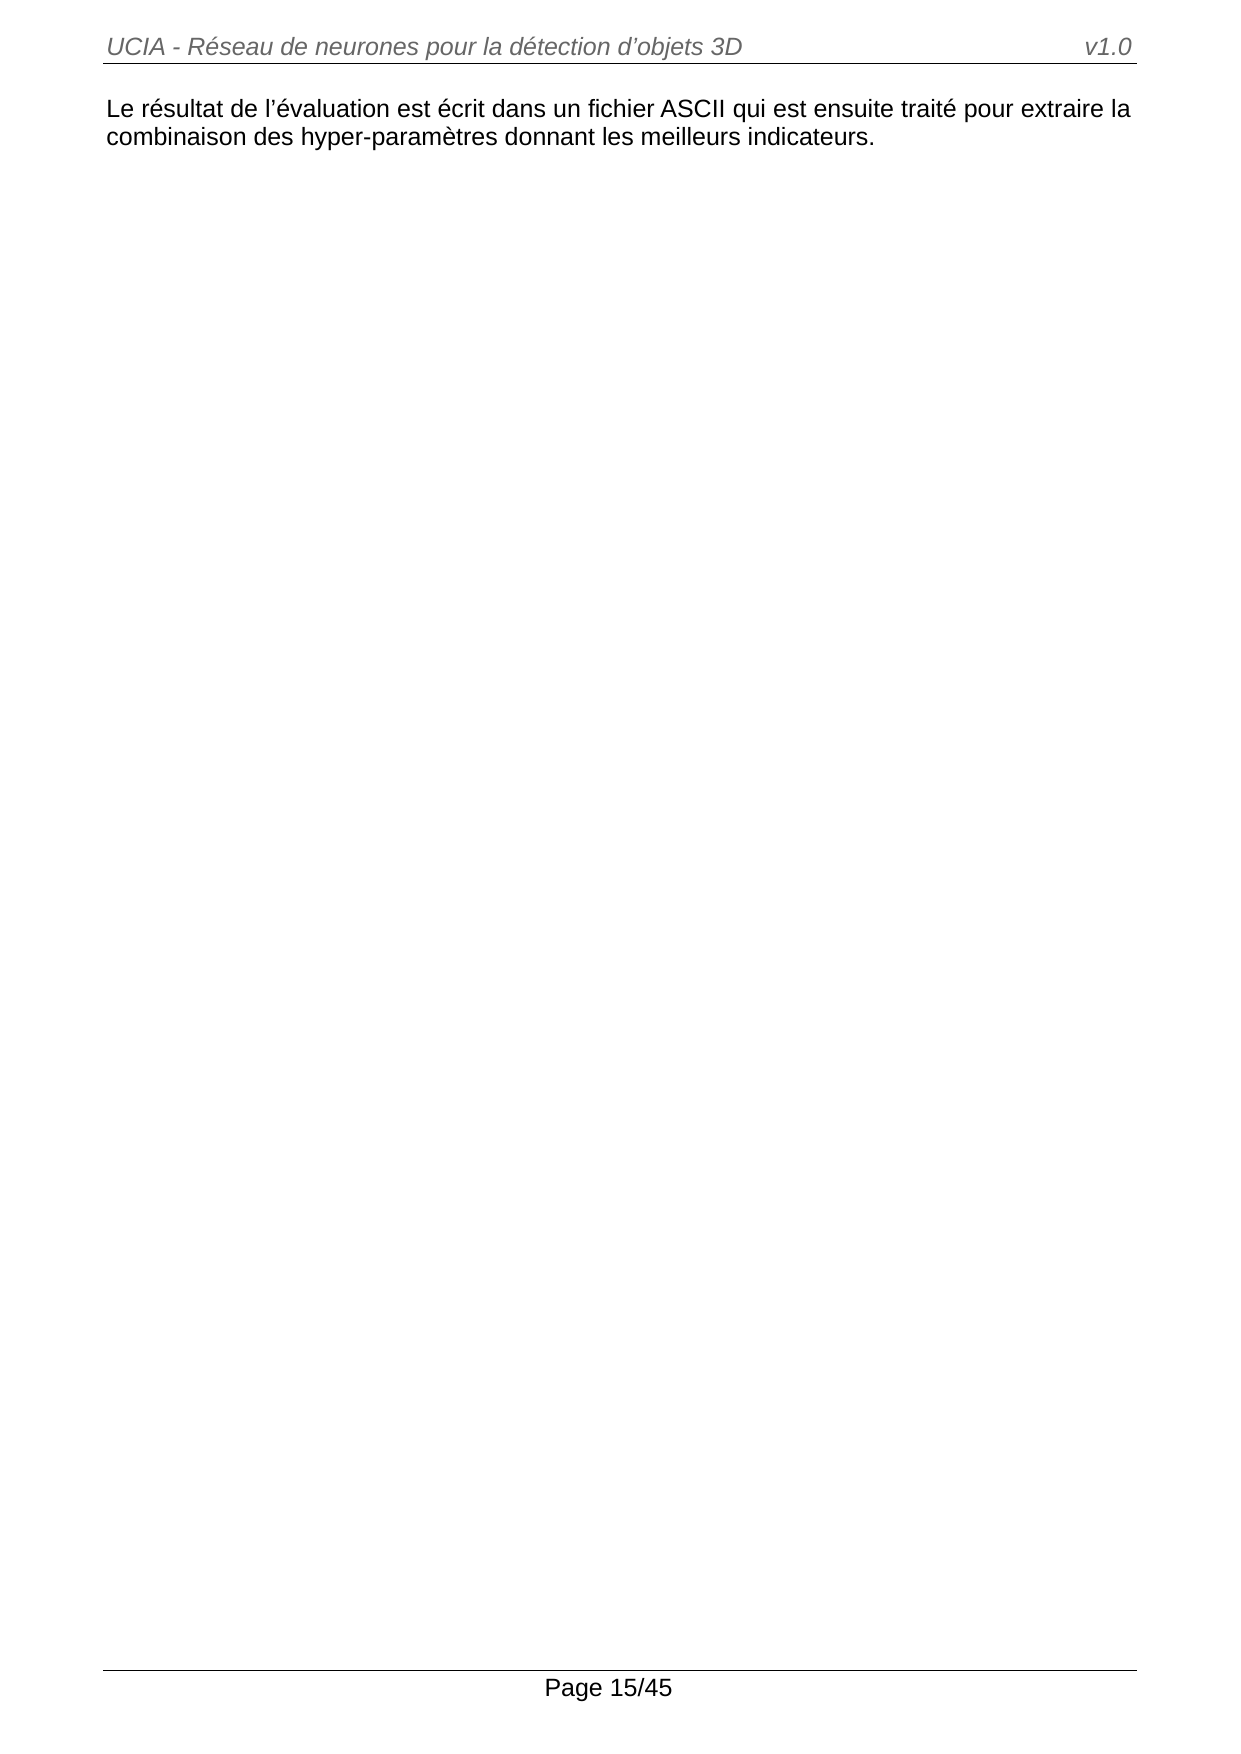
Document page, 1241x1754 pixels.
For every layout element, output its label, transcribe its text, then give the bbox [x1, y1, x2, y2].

text Le résultat de l’évaluation est écrit dans un fichier ASCII qui est ensuite traité pour extraire la combinaison des hyper-paramètres donnant les meilleurs indicateurs. [106, 94, 1134, 151]
